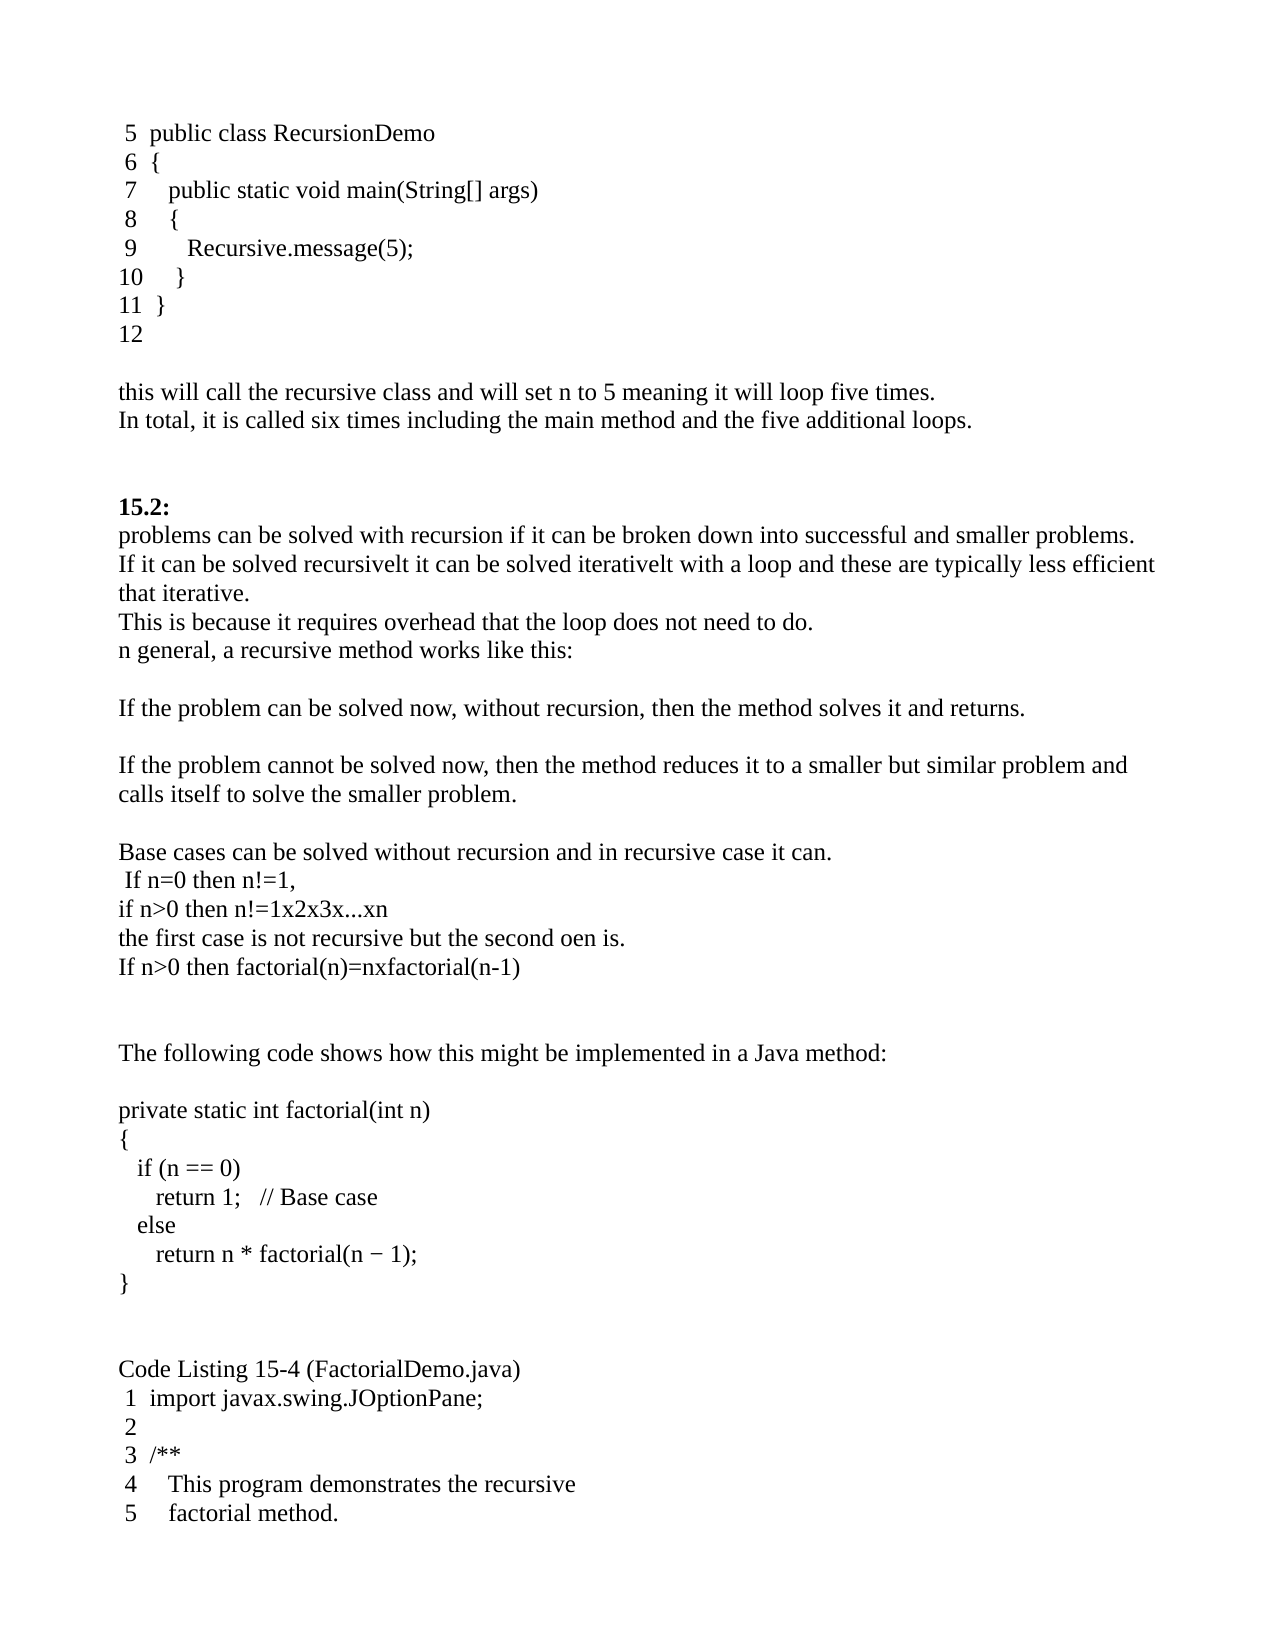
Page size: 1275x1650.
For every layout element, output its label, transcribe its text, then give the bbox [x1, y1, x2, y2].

text { [118, 1124, 1157, 1153]
text 4 This program demonstrates the recursive [118, 1469, 1157, 1498]
text return 1; // Base case [118, 1182, 1157, 1211]
text The following code shows how this might be implemented in a Java method: [118, 1038, 1157, 1067]
text In total, it is called six times including the main method and the five additional loops. [118, 406, 1157, 434]
text Code Listing 15-4 (FactorialDemo.java) [118, 1354, 1157, 1383]
text If n=0 then n!=1, [118, 866, 1157, 894]
text } [118, 1268, 1157, 1297]
text 6 { [118, 147, 1157, 176]
text if (n == 0) [118, 1153, 1157, 1182]
text 11 } [118, 291, 1157, 319]
text problems can be solved with recursion if it can be broken down into successful and smaller problems. [118, 521, 1157, 549]
text 2 [118, 1412, 1157, 1441]
text If the problem can be solved now, without recursion, then the method solves it and returns. [118, 693, 1157, 722]
text 15.2: [118, 492, 1157, 521]
text 10 } [118, 262, 1157, 291]
text 5 factorial method. [118, 1498, 1157, 1527]
text Base cases can be solved without recursion and in recursive case it can. [118, 837, 1157, 866]
text n general, a recursive method works like this: [118, 636, 1157, 664]
text return n * factorial(n − 1); [118, 1239, 1157, 1268]
text If it can be solved recursivelt it can be solved iterativelt with a loop and these are typically less efficient that iterative. [118, 549, 1157, 607]
text 5 public class RecursionDemo [118, 118, 1157, 147]
text This is because it requires overhead that the loop does not need to do. [118, 607, 1157, 636]
text 12 [118, 319, 1157, 348]
text 1 import javax.swing.JOptionPane; [118, 1383, 1157, 1412]
text If the problem cannot be solved now, then the method reduces it to a smaller but similar problem and calls itself to solve the smaller problem. [118, 751, 1157, 808]
text the first case is not recursive but the second oen is. [118, 923, 1157, 952]
text If n>0 then factorial(n)=nxfactorial(n-1) [118, 952, 1157, 981]
text private static int factorial(int n) [118, 1096, 1157, 1124]
text this will call the recursive class and will set n to 5 meaning it will loop five times. [118, 377, 1157, 406]
text else [118, 1211, 1157, 1239]
text 7 public static void main(String[] args) [118, 176, 1157, 204]
text 8 { [118, 204, 1157, 233]
text if n>0 then n!=1x2x3x...xn [118, 894, 1157, 923]
text 3 /** [118, 1441, 1157, 1469]
text 9 Recursive.message(5); [118, 233, 1157, 262]
